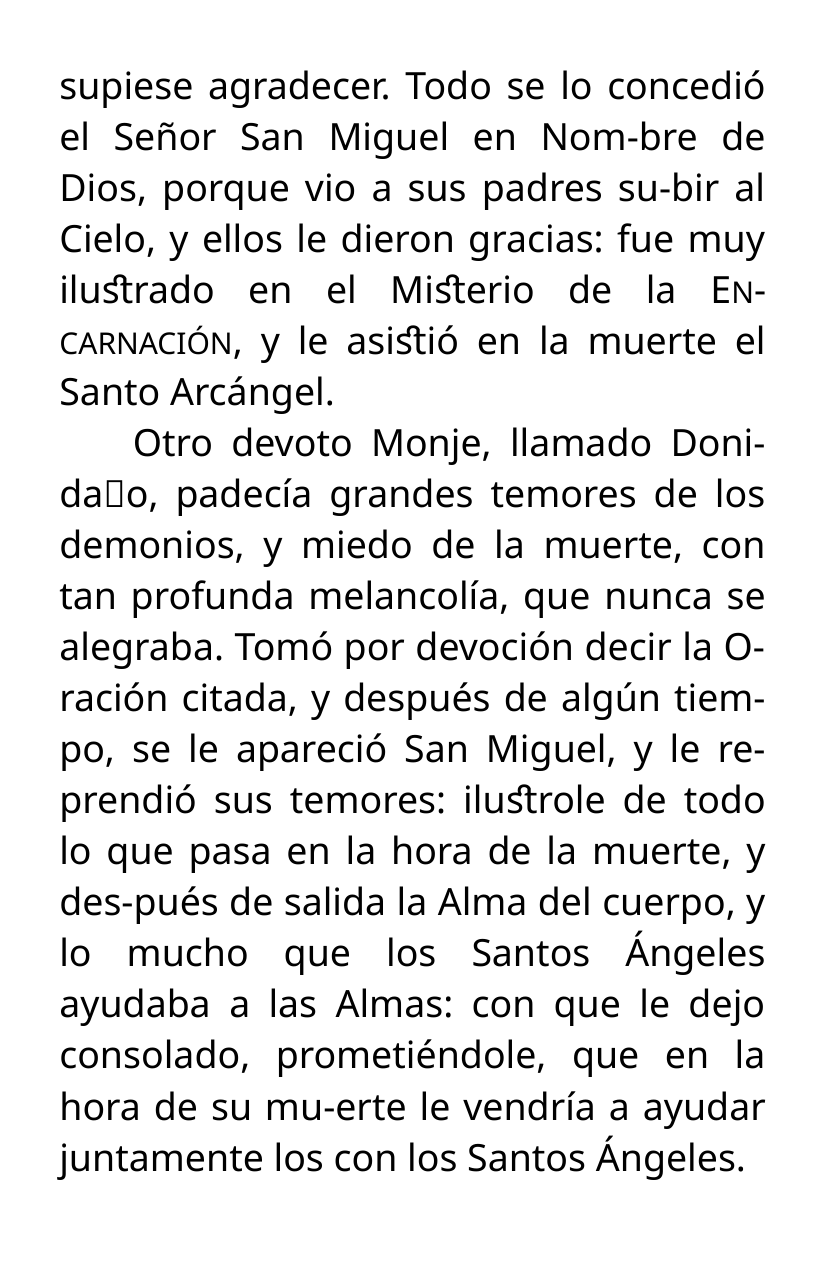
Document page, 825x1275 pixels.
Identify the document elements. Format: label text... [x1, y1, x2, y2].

text Otro devoto Monje, llamado Doni-dao, padecía grandes temores de los demonios, y miedo de la muerte, con tan profunda melancolía, que nunca se alegraba. Tomó por devoción decir la O-ración citada, y después de algún tiem-po, se le apareció San Miguel, y le re-prendió sus temores: iluﬆrole de todo lo que pasa en la hora de la muerte, y des-pués de salida la Alma del cuerpo, y lo mucho que los Santos Ángeles ayudaba a las Almas: con que le dejo consolado, prometiéndole, que en la hora de su mu-erte le vendría a ayudar juntamente los con los Santos Ángeles. [59, 416, 766, 1182]
text supiese agradecer. Todo se lo concedió el Señor San Miguel en Nom-bre de Dios, porque vio a sus padres su-bir al Cielo, y ellos le dieron gracias: fue muy iluﬆrado en el Miﬆerio de la En-carnación, y le asiﬆió en la muerte el Santo Arcángel. [59, 59, 766, 416]
